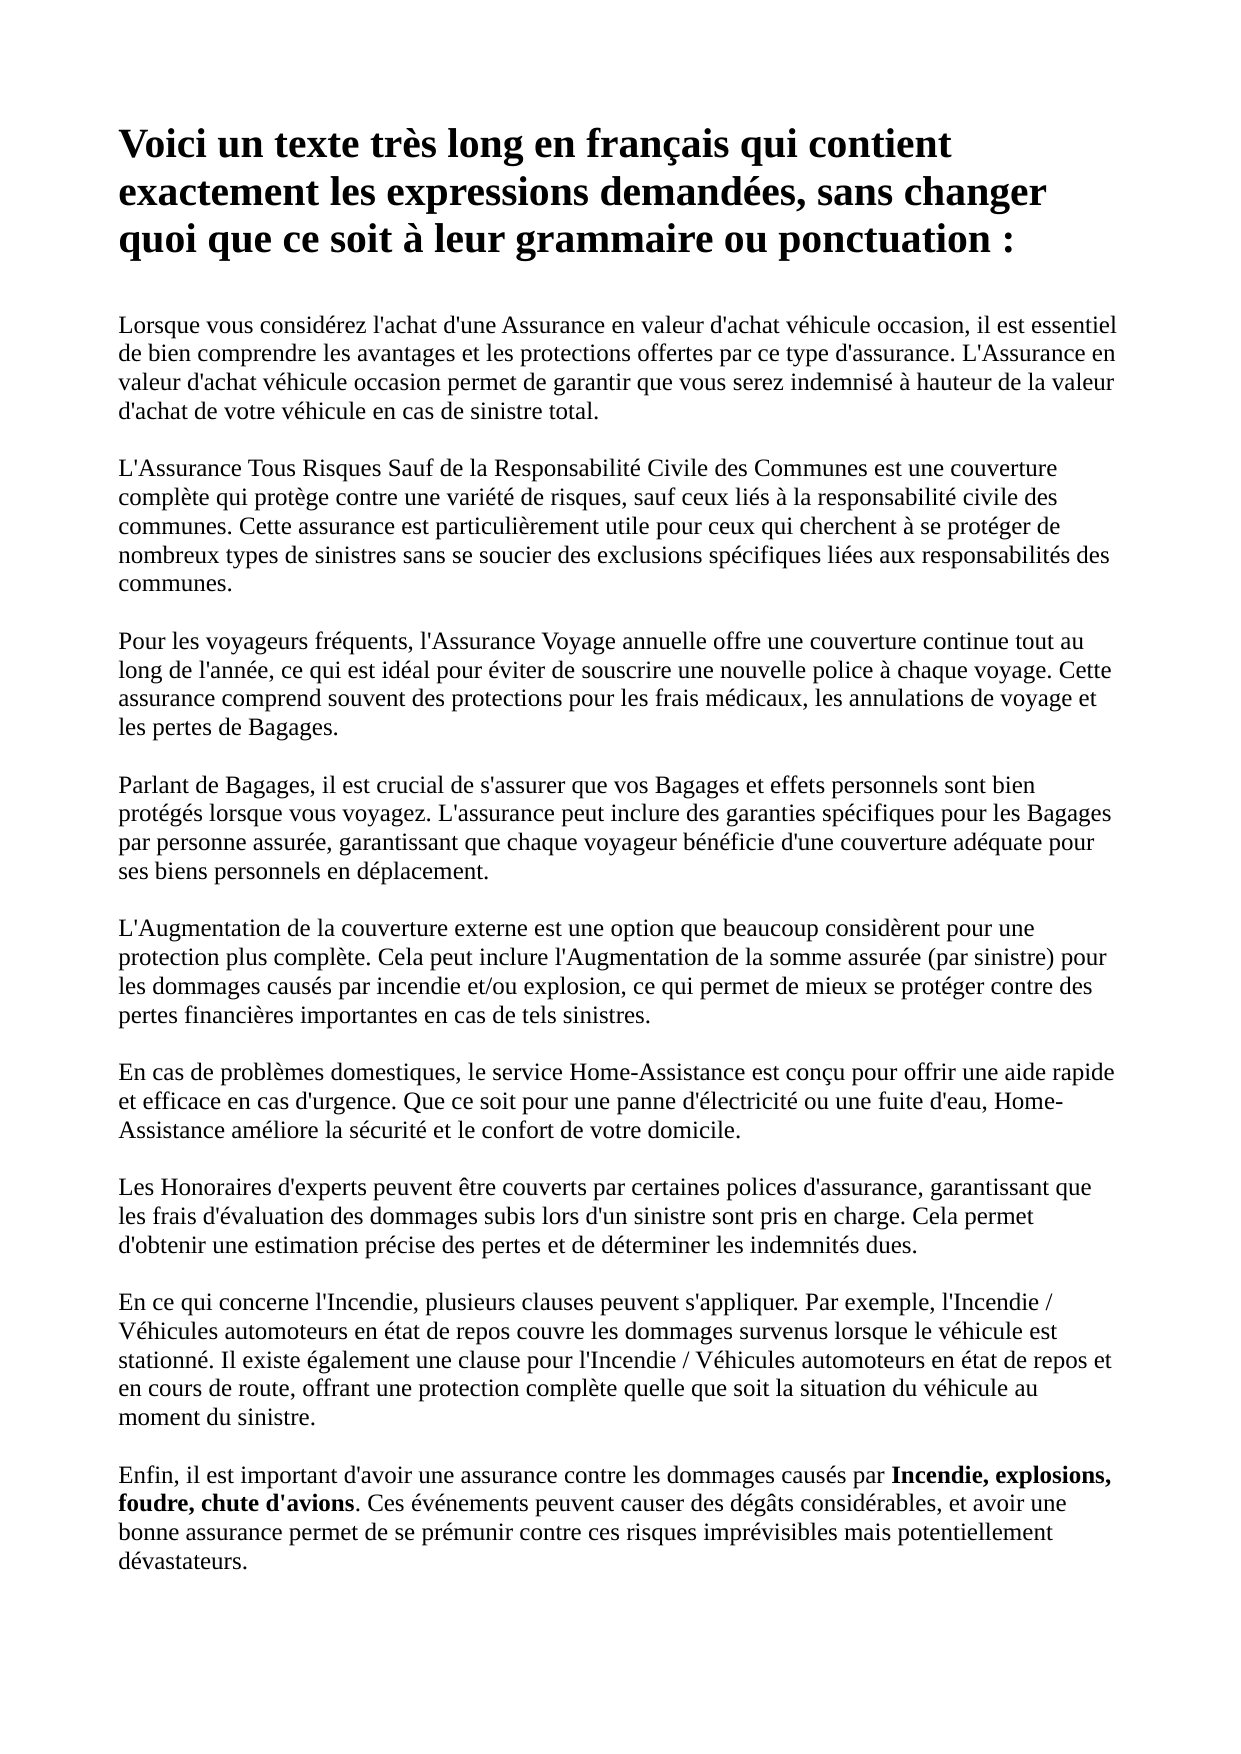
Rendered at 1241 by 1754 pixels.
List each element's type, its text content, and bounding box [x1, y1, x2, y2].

text Pour les voyageurs fréquents, l'Assurance Voyage annuelle offre une couverture continue tout au long de l'année, ce qui est idéal pour éviter de souscrire une nouvelle police à chaque voyage. Cette assurance comprend souvent des protections pour les frais médicaux, les annulations de voyage et les pertes de Bagages. [118, 626, 1122, 741]
text En cas de problèmes domestiques, le service Home-Assistance est conçu pour offrir une aide rapide et efficace en cas d'urgence. Que ce soit pour une panne d'électricité ou une fuite d'eau, Home-Assistance améliore la sécurité et le confort de votre domicile. [118, 1057, 1122, 1143]
text Parlant de Bagages, il est crucial de s'assurer que vos Bagages et effets personnels sont bien protégés lorsque vous voyagez. L'assurance peut inclure des garanties spécifiques pour les Bagages par personne assurée, garantissant que chaque voyageur bénéficie d'une couverture adéquate pour ses biens personnels en déplacement. [118, 770, 1122, 885]
text Enfin, il est important d'avoir une assurance contre les dommages causés par Incendie, explosions, foudre, chute d'avions. Ces événements peuvent causer des dégâts considérables, et avoir une bonne assurance permet de se prémunir contre ces risques imprévisibles mais potentiellement dévastateurs. [118, 1460, 1122, 1575]
text L'Assurance Tous Risques Sauf de la Responsabilité Civile des Communes est une couverture complète qui protège contre une variété de risques, sauf ceux liés à la responsabilité civile des communes. Cette assurance est particulièrement utile pour ceux qui cherchent à se protéger de nombreux types de sinistres sans se soucier des exclusions spécifiques liées aux responsabilités des communes. [118, 453, 1122, 597]
text Lorsque vous considérez l'achat d'une Assurance en valeur d'achat véhicule occasion, il est essentiel de bien comprendre les avantages et les protections offertes par ce type d'assurance. L'Assurance en valeur d'achat véhicule occasion permet de garantir que vous serez indemnisé à hauteur de la valeur d'achat de votre véhicule en cas de sinistre total. [118, 310, 1122, 425]
text Voici un texte très long en français qui contient exactement les expressions demandées, sans changer quoi que ce soit à leur grammaire ou ponctuation : [118, 118, 1122, 262]
text Les Honoraires d'experts peuvent être couverts par certaines polices d'assurance, garantissant que les frais d'évaluation des dommages subis lors d'un sinistre sont pris en charge. Cela permet d'obtenir une estimation précise des pertes et de déterminer les indemnités dues. [118, 1172, 1122, 1258]
text L'Augmentation de la couverture externe est une option que beaucoup considèrent pour une protection plus complète. Cela peut inclure l'Augmentation de la somme assurée (par sinistre) pour les dommages causés par incendie et/ou explosion, ce qui permet de mieux se protéger contre des pertes financières importantes en cas de tels sinistres. [118, 913, 1122, 1028]
text En ce qui concerne l'Incendie, plusieurs clauses peuvent s'appliquer. Par exemple, l'Incendie / Véhicules automoteurs en état de repos couvre les dommages survenus lorsque le véhicule est stationné. Il existe également une clause pour l'Incendie / Véhicules automoteurs en état de repos et en cours de route, offrant une protection complète quelle que soit la situation du véhicule au moment du sinistre. [118, 1287, 1122, 1431]
